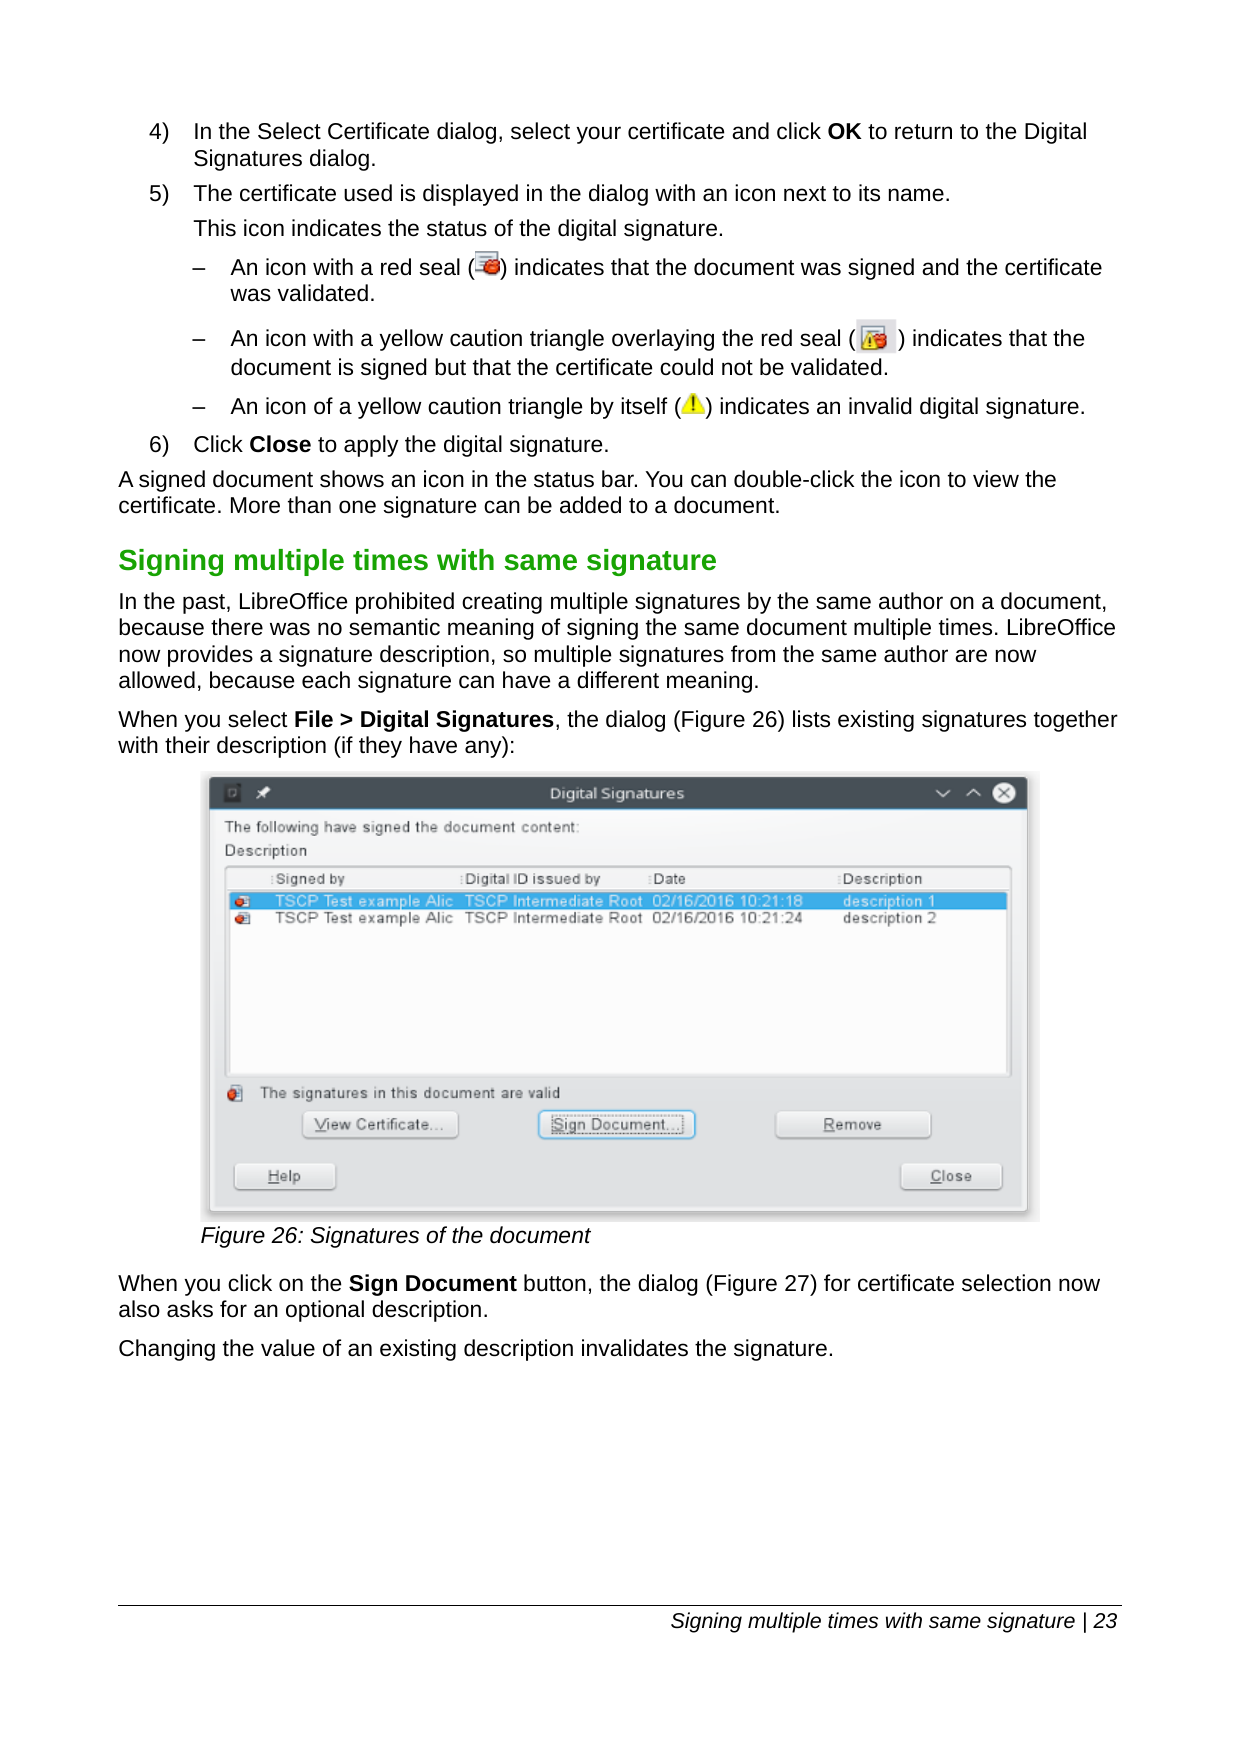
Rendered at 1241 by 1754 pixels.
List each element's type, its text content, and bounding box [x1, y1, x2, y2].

text In the past, LibreOffice prohibited creating multiple signatures by the same author on a document, because there was no semantic meaning of signing the same document multiple times. LibreOffice now provides a signature description, so multiple signatures from the same author are now allowed, because each signature can have a different meaning. [118, 588, 1122, 693]
picture [200, 771, 1040, 1222]
text A signed document shows an icon in the status bar. You can double-click the icon to view the certificate. More than one signature can be added to a document. [118, 466, 1122, 519]
picture [475, 250, 500, 276]
text Figure 26: Signatures of the document [200, 1222, 1040, 1248]
text Changing the value of an existing description invalidates the signature. [118, 1335, 1122, 1361]
text When you click on the Sign Document button, the dialog (Figure 27) for certificate selection now also asks for an optional description. [118, 1270, 1122, 1323]
picture [681, 393, 706, 414]
list In the Select Certificate dialog, select your certificate and click OK to return to the Digital Signatures dialog. [169, 118, 1122, 171]
text When you select File > Digital Signatures, the dialog (Figure 26) lists existing signatures together with their description (if they have any): [118, 706, 1122, 758]
list The certificate used is displayed in the dialog with an icon next to its name. [169, 180, 1122, 206]
list An icon with a yellow caution triangle overlaying the red seal () indicates that the document is signed but that the certificate could not be validated. [192, 318, 1122, 381]
list An icon of a yellow caution triangle by itself () indicates an invalid digital signature. [192, 393, 709, 419]
list An icon with a red seal () indicates that the document was signed and the certificate was validated. [192, 250, 1122, 306]
list Click Close to apply the digital signature. [169, 431, 1122, 457]
list This icon indicates the status of the digital signature. [193, 215, 1122, 241]
list An icon of a yellow caution triangle by itself () indicates an invalid digital signature. [706, 393, 1122, 419]
picture [855, 318, 898, 355]
subtitle Signing multiple times with same signature [118, 542, 1122, 576]
